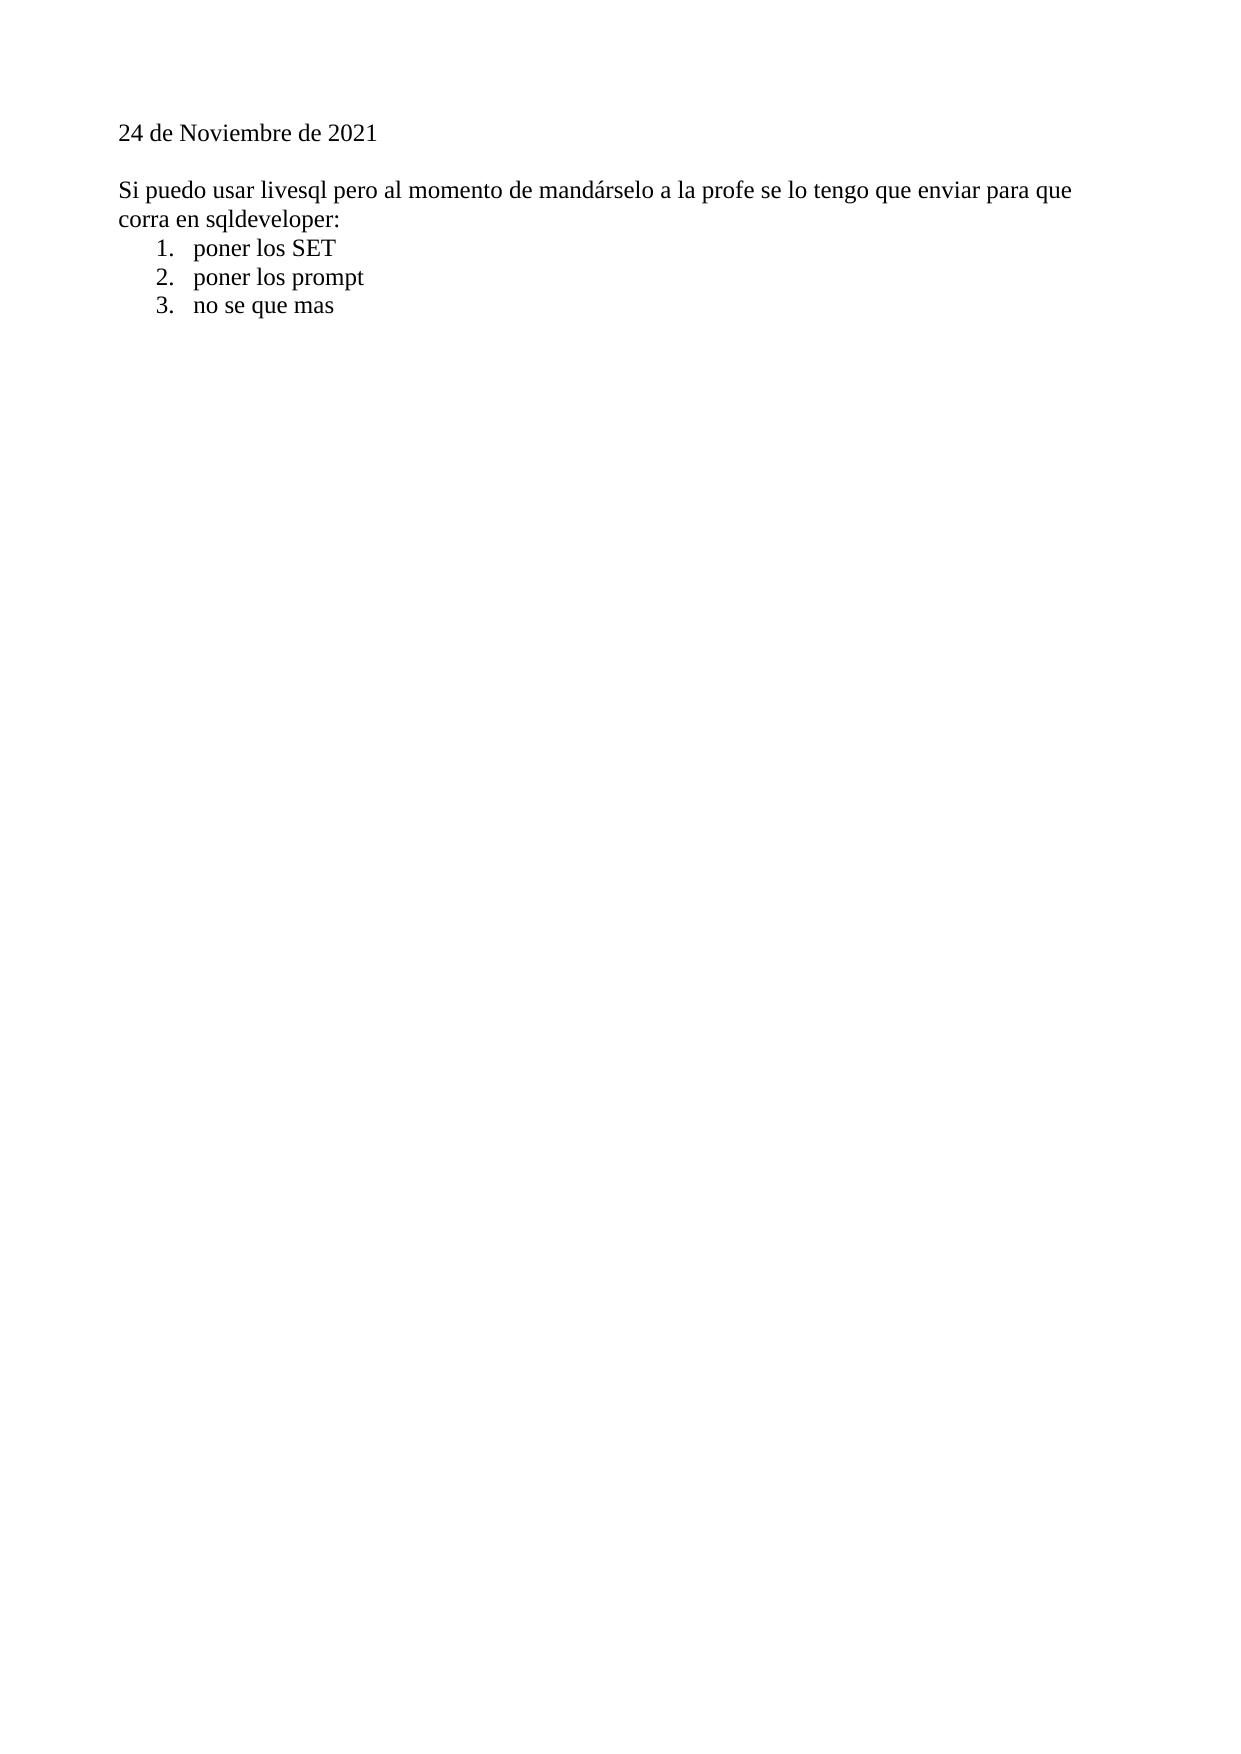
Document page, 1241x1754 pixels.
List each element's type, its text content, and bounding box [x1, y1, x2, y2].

text 24 de Noviembre de 2021 [118, 118, 1122, 147]
list poner los prompt [156, 262, 1122, 291]
list no se que mas [156, 291, 1122, 319]
text Si puedo usar livesql pero al momento de mandárselo a la profe se lo tengo que enviar para que corra en sqldeveloper: [118, 176, 1122, 233]
list poner los SET [156, 233, 1122, 262]
